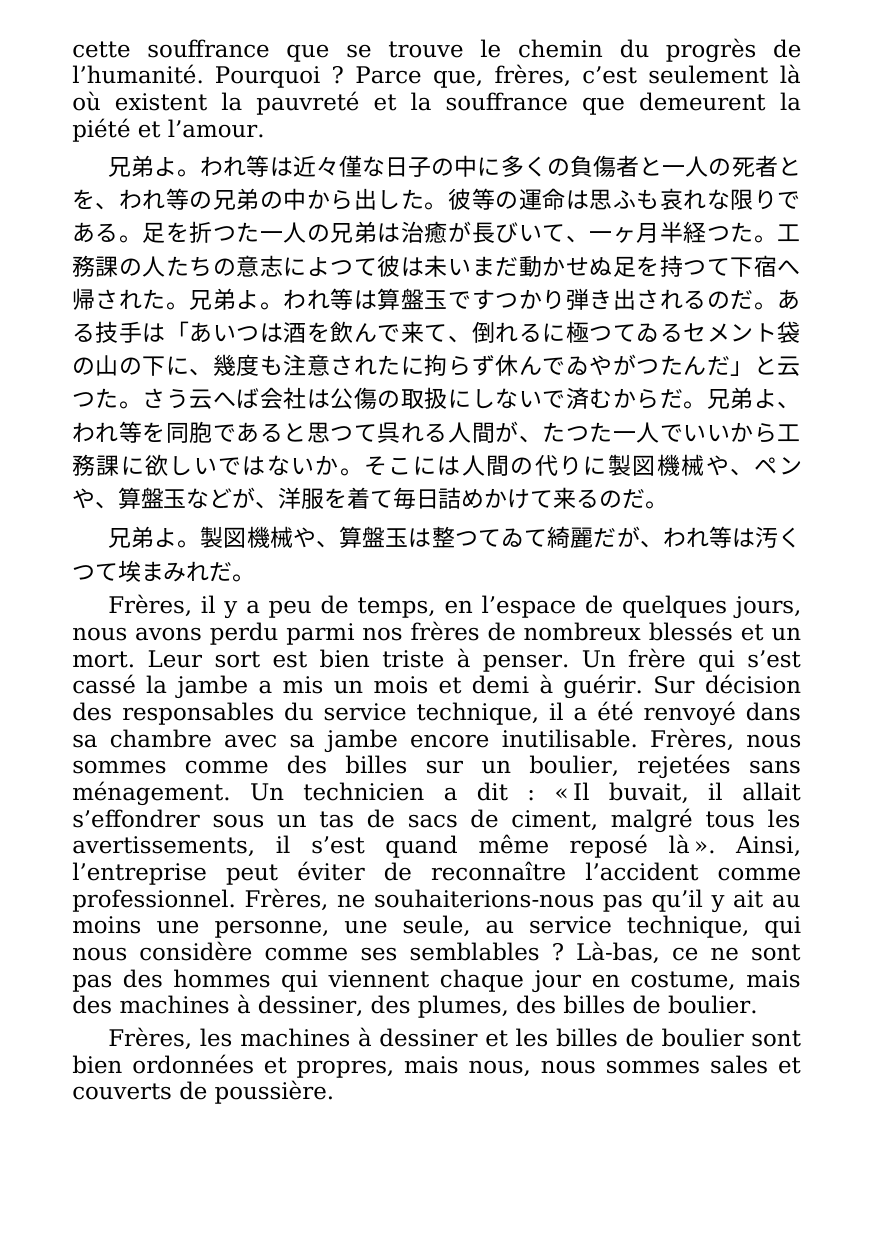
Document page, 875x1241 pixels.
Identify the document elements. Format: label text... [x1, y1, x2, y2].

text Frères, les machines à dessiner et les billes de boulier sont bien ordonnées et propres, mais nous, nous sommes sales et couverts de poussière. [72, 1025, 802, 1105]
text 兄弟よ。われ等は近々僅な日子の中に多くの負傷者と一人の死者とを、われ等の兄弟の中から出した。彼等の運命は思ふも哀れな限りである。足を折つた一人の兄弟は治癒が長びいて、一ヶ月半経つた。工務課の人たちの意志によつて彼は未いまだ動かせぬ足を持つて下宿へ帰された。兄弟よ。われ等は算盤玉ですつかり弾き出されるのだ。ある技手は「あいつは酒を飲んで来て、倒れるに極つてゐるセメント袋の山の下に、幾度も注意されたに拘らず休んでゐやがつたんだ」と云つた。さう云へば会社は公傷の取扱にしないで済むからだ。兄弟よ、われ等を同胞であると思つて呉れる人間が、たつた一人でいいから工務課に欲しいではないか。そこには人間の代りに製図機械や、ペンや、算盤玉などが、洋服を着て毎日詰めかけて来るのだ。 [72, 149, 802, 514]
text cette souffrance que se trouve le chemin du progrès de l’humanité. Pourquoi ? Parce que, frères, c’est seulement là où existent la pauvreté et la souffrance que demeurent la piété et l’amour. [72, 36, 802, 143]
text 兄弟よ。製図機械や、算盤玉は整つてゐて綺麗だが、われ等は汚くつて埃まみれだ。 [72, 520, 802, 587]
text Frères, il y a peu de temps, en l’espace de quelques jours, nous avons perdu parmi nos frères de nombreux blessés et un mort. Leur sort est bien triste à penser. Un frère qui s’est cassé la jambe a mis un mois et demi à guérir. Sur décision des responsables du service technique, il a été renvoyé dans sa chambre avec sa jambe encore inutilisable. Frères, nous sommes comme des billes sur un boulier, rejetées sans ménagement. Un technicien a dit : « Il buvait, il allait s’effondrer sous un tas de sacs de ciment, malgré tous les avertissements, il s’est quand même reposé là ». Ainsi, l’entreprise peut éviter de reconnaître l’accident comme professionnel. Frères, ne souhaiterions-nous pas qu’il y ait au moins une personne, une seule, au service technique, qui nous considère comme ses semblables ? Là-bas, ce ne sont pas des hommes qui viennent chaque jour en costume, mais des machines à dessiner, des plumes, des billes de boulier. [72, 592, 802, 1019]
